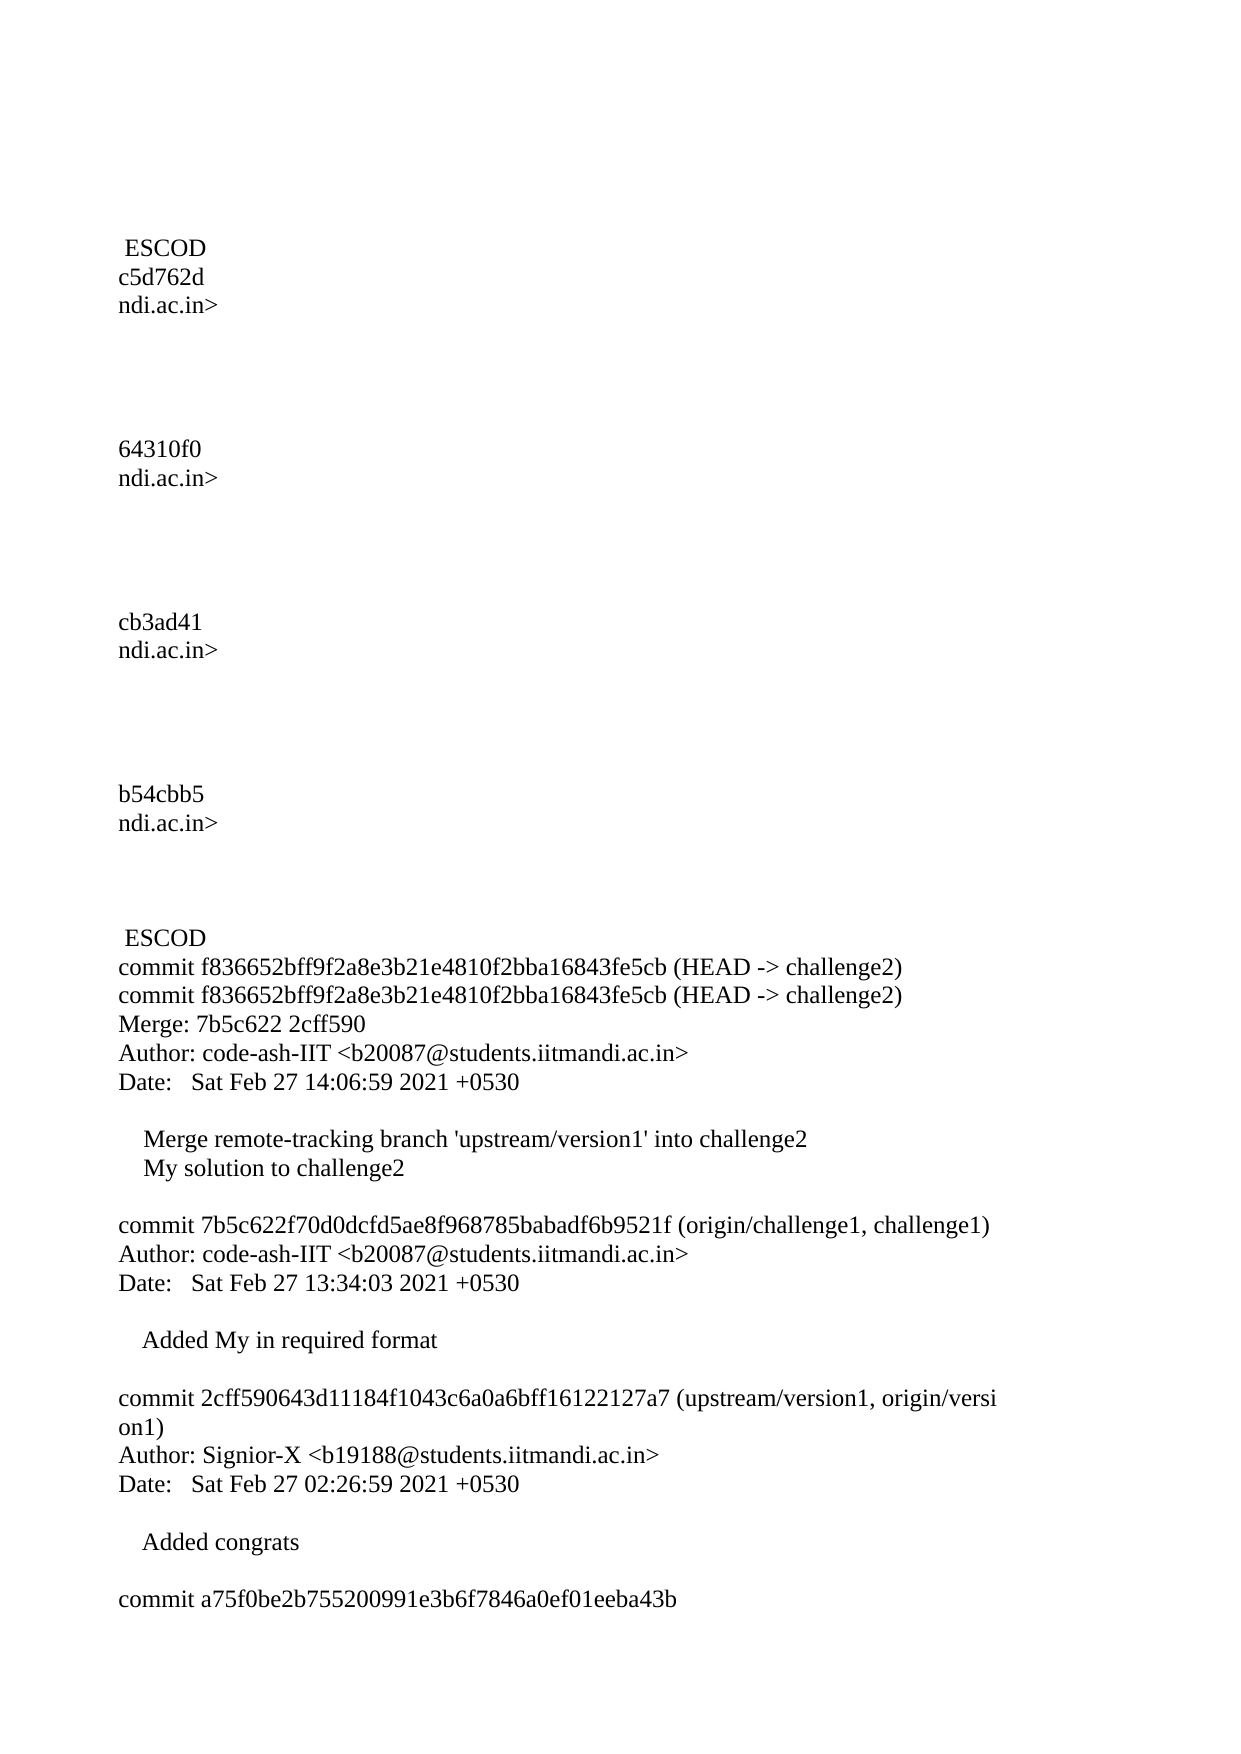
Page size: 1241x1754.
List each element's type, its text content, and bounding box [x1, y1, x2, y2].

text commit a75f0be2b755200991e3b6f7846a0ef01eeba43b [118, 1584, 1122, 1613]
text My solution to challenge2 [118, 1153, 1122, 1182]
text ndi.ac.in> [118, 463, 1122, 492]
text commit f836652bff9f2a8e3b21e4810f2bba16843fe5cb (HEAD -> challenge2) [118, 981, 1122, 1009]
text Added congrats [118, 1527, 1122, 1556]
text Date: Sat Feb 27 02:26:59 2021 +0530 [118, 1469, 1122, 1498]
text Merge remote-tracking branch 'upstream/version1' into challenge2 [118, 1124, 1122, 1153]
text Date: Sat Feb 27 14:06:59 2021 +0530 [118, 1067, 1122, 1096]
text 64310f0 [118, 434, 1122, 463]
text commit 7b5c622f70d0dcfd5ae8f968785babadf6b9521f (origin/challenge1, challenge1) [118, 1211, 1122, 1239]
text ESCOD [118, 923, 1122, 952]
text Author: Signior-X <b19188@students.iitmandi.ac.in> [118, 1441, 1122, 1469]
text b54cbb5 [118, 779, 1122, 808]
text cb3ad41 [118, 607, 1122, 636]
text on1) [118, 1412, 1122, 1441]
text ESCOD [118, 233, 1122, 262]
text ndi.ac.in> [118, 636, 1122, 664]
text ndi.ac.in> [118, 291, 1122, 319]
text Merge: 7b5c622 2cff590 [118, 1009, 1122, 1038]
text Author: code-ash-IIT <b20087@students.iitmandi.ac.in> [118, 1038, 1122, 1067]
text Added My in required format [118, 1326, 1122, 1354]
text commit f836652bff9f2a8e3b21e4810f2bba16843fe5cb (HEAD -> challenge2) [118, 952, 1122, 981]
text commit 2cff590643d11184f1043c6a0a6bff16122127a7 (upstream/version1, origin/versi [118, 1383, 1122, 1412]
text Date: Sat Feb 27 13:34:03 2021 +0530 [118, 1268, 1122, 1297]
text Author: code-ash-IIT <b20087@students.iitmandi.ac.in> [118, 1239, 1122, 1268]
text ndi.ac.in> [118, 808, 1122, 837]
text c5d762d [118, 262, 1122, 291]
